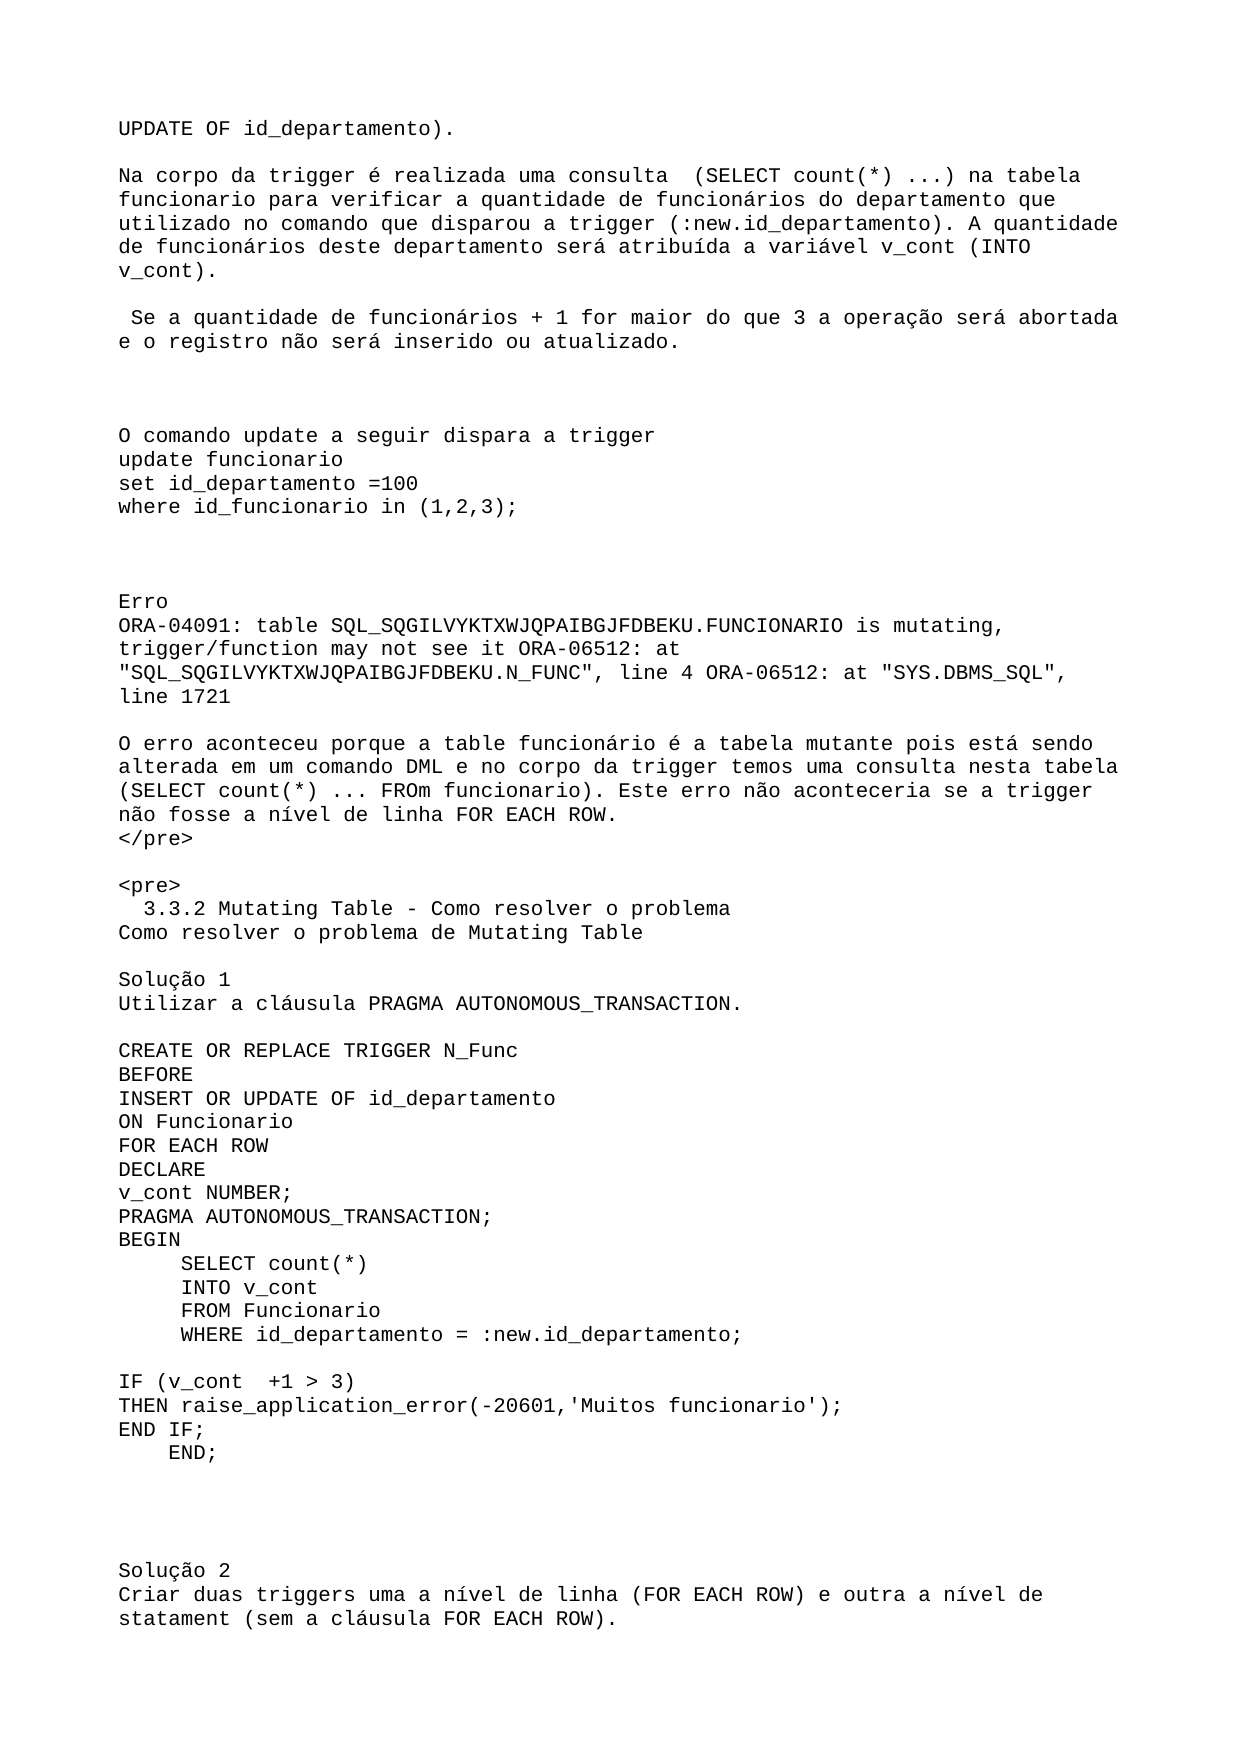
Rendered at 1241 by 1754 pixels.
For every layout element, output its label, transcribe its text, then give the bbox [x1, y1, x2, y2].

text O erro aconteceu porque a table funcionário é a tabela mutante pois está sendo alterada em um comando DML e no corpo da trigger temos uma consulta nesta tabela (SELECT count(*) ... FROm funcionario). Este erro não aconteceria se a trigger não fosse a nível de linha FOR EACH ROW. [118, 733, 1122, 827]
text Utilizar a cláusula PRAGMA AUTONOMOUS_TRANSACTION. [118, 993, 1122, 1017]
text IF (v_cont +1 > 3) [118, 1371, 1122, 1395]
text Solução 1 [118, 969, 1122, 993]
text set id_departamento =100 [118, 473, 1122, 496]
text INTO v_cont [118, 1277, 1122, 1300]
text update funcionario [118, 449, 1122, 473]
text Na corpo da trigger é realizada uma consulta (SELECT count(*) ...) na tabela funcionario para verificar a quantidade de funcionários do departamento que utilizado no comando que disparou a trigger (:new.id_departamento). A quantidade de funcionários deste departamento será atribuída a variável v_cont (INTO v_cont). [118, 165, 1122, 284]
text END; [118, 1442, 1122, 1466]
text <pre> [118, 875, 1122, 898]
text Solução 2 [118, 1561, 1122, 1584]
text ON Funcionario [118, 1111, 1122, 1135]
text CREATE OR REPLACE TRIGGER N_Func [118, 1040, 1122, 1064]
text THEN raise_application_error(-20601,'Muitos funcionario'); [118, 1395, 1122, 1419]
text v_cont NUMBER; [118, 1182, 1122, 1206]
text Criar duas triggers uma a nível de linha (FOR EACH ROW) e outra a nível de statament (sem a cláusula FOR EACH ROW). [118, 1584, 1122, 1631]
text UPDATE OF id_departamento). [118, 118, 1122, 142]
text Erro [118, 591, 1122, 615]
text Como resolver o problema de Mutating Table [118, 922, 1122, 946]
text BEFORE [118, 1064, 1122, 1088]
text O comando update a seguir dispara a trigger [118, 426, 1122, 449]
text Se a quantidade de funcionários + 1 for maior do que 3 a operação será abortada e o registro não será inserido ou atualizado. [118, 307, 1122, 354]
text WHERE id_departamento = :new.id_departamento; [118, 1324, 1122, 1348]
text </pre> [118, 827, 1122, 851]
text DECLARE [118, 1158, 1122, 1182]
text FOR EACH ROW [118, 1135, 1122, 1158]
text SELECT count(*) [118, 1253, 1122, 1277]
text FROM Funcionario [118, 1300, 1122, 1324]
text where id_funcionario in (1,2,3); [118, 496, 1122, 520]
text PRAGMA AUTONOMOUS_TRANSACTION; [118, 1206, 1122, 1229]
text INSERT OR UPDATE OF id_departamento [118, 1088, 1122, 1111]
text END IF; [118, 1419, 1122, 1442]
text 3.3.2 Mutating Table - Como resolver o problema [118, 898, 1122, 922]
text BEGIN [118, 1229, 1122, 1253]
text ORA-04091: table SQL_SQGILVYKTXWJQPAIBGJFDBEKU.FUNCIONARIO is mutating, trigger/function may not see it ORA-06512: at "SQL_SQGILVYKTXWJQPAIBGJFDBEKU.N_FUNC", line 4 ORA-06512: at "SYS.DBMS_SQL", line 1721 [118, 615, 1122, 709]
